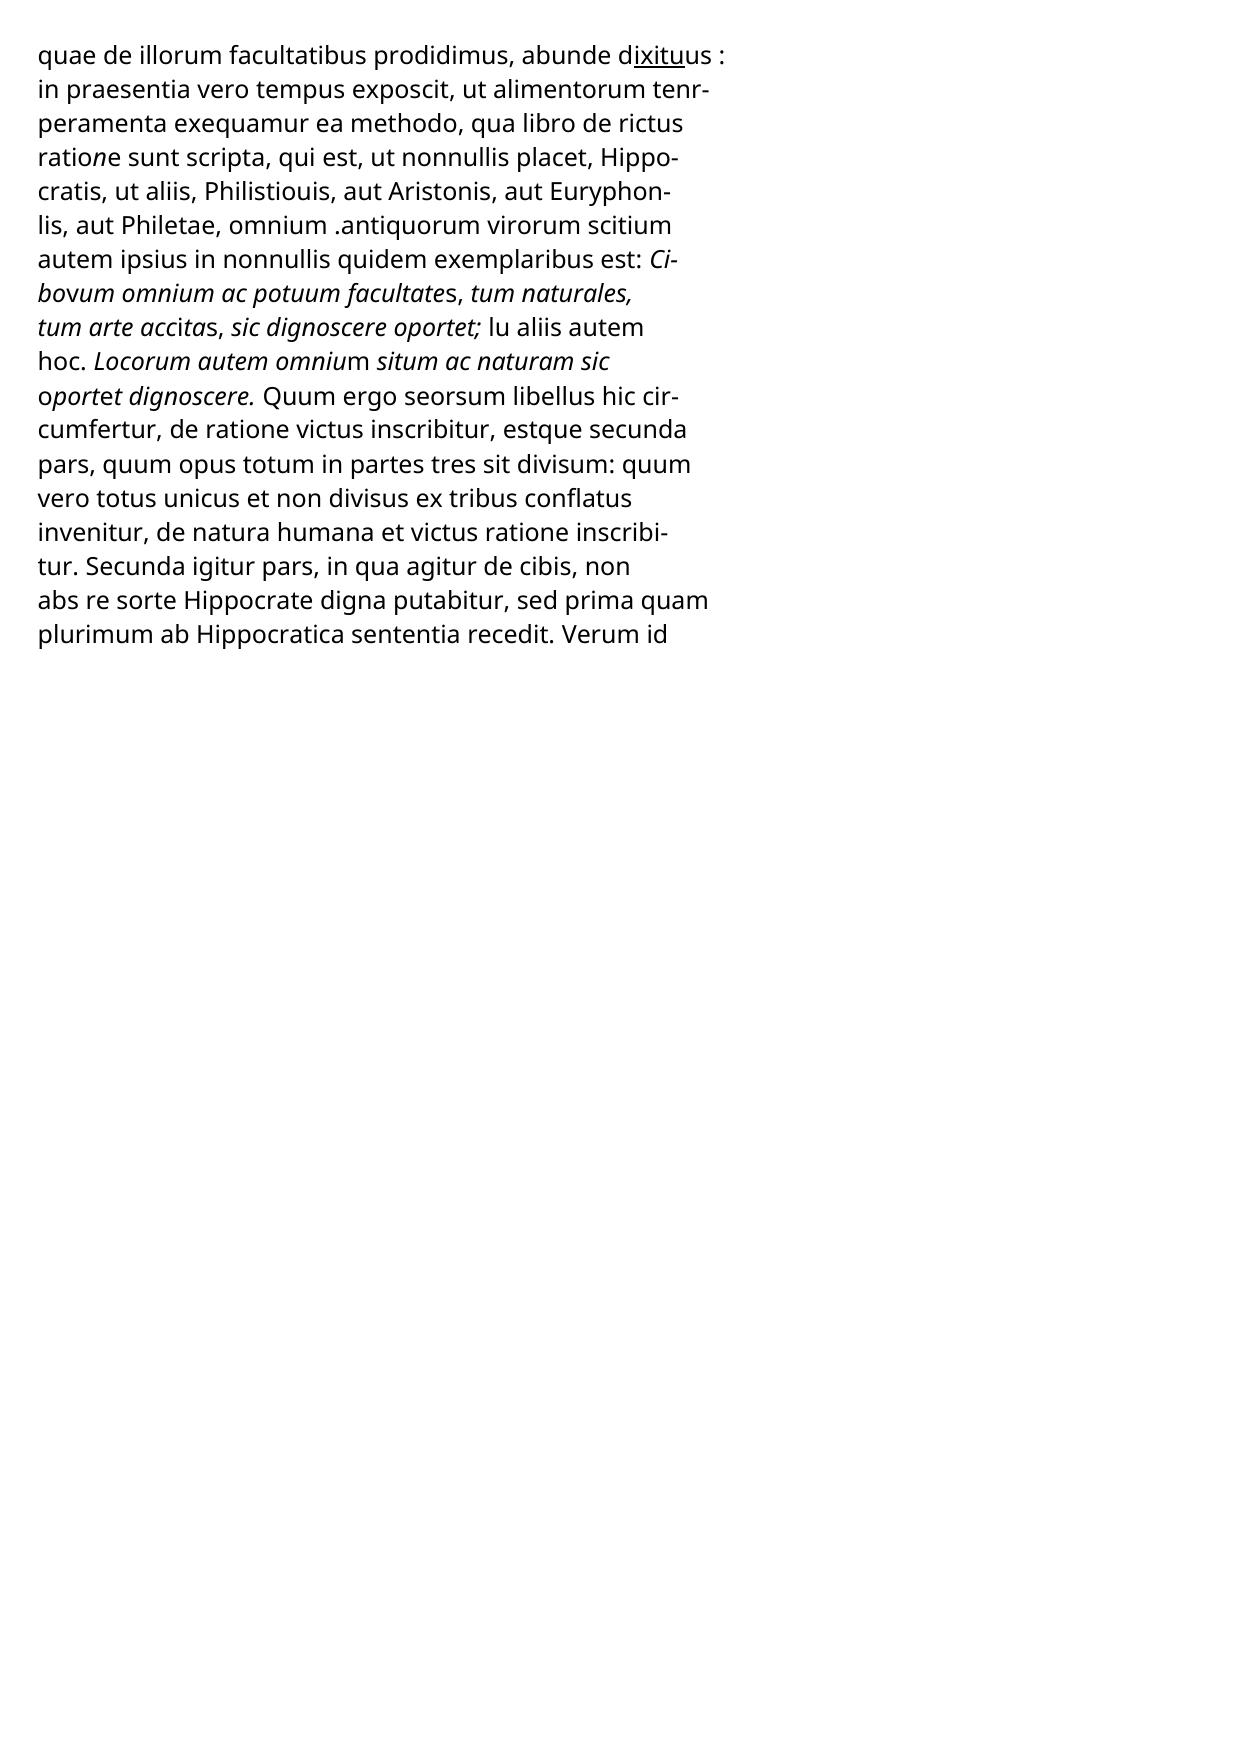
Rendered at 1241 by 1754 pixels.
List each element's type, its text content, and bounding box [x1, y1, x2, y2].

text quae de illorum facultatibus prodidimus, abunde dixituus : in praesentia vero tempus exposcit, ut alimentorum tenr- peramenta exequamur ea methodo, qua libro de rictus ratione sunt scripta, qui est, ut nonnullis placet, Hippo- cratis, ut aliis, Philistiouis, aut Aristonis, aut Euryphon- lis, aut Philetae, omnium .antiquorum virorum scitium autem ipsius in nonnullis quidem exemplaribus est: Ci- bovum omnium ac potuum facultates, tum naturales, tum arte accitas, sic dignoscere oportet; lu aliis autem hoc. Locorum autem omnium situm ac naturam sic oportet dignoscere. Quum ergo seorsum libellus hic cir- cumfertur, de ratione victus inscribitur, estque secunda pars, quum opus totum in partes tres sit divisum: quum vero totus unicus et non divisus ex tribus conflatus invenitur, de natura humana et victus ratione inscribi- tur. Secunda igitur pars, in qua agitur de cibis, non abs re sorte Hippocrate digna putabitur, sed prima quam plurimum ab Hippocratica sententia recedit. Verum id [37, 37, 1203, 651]
